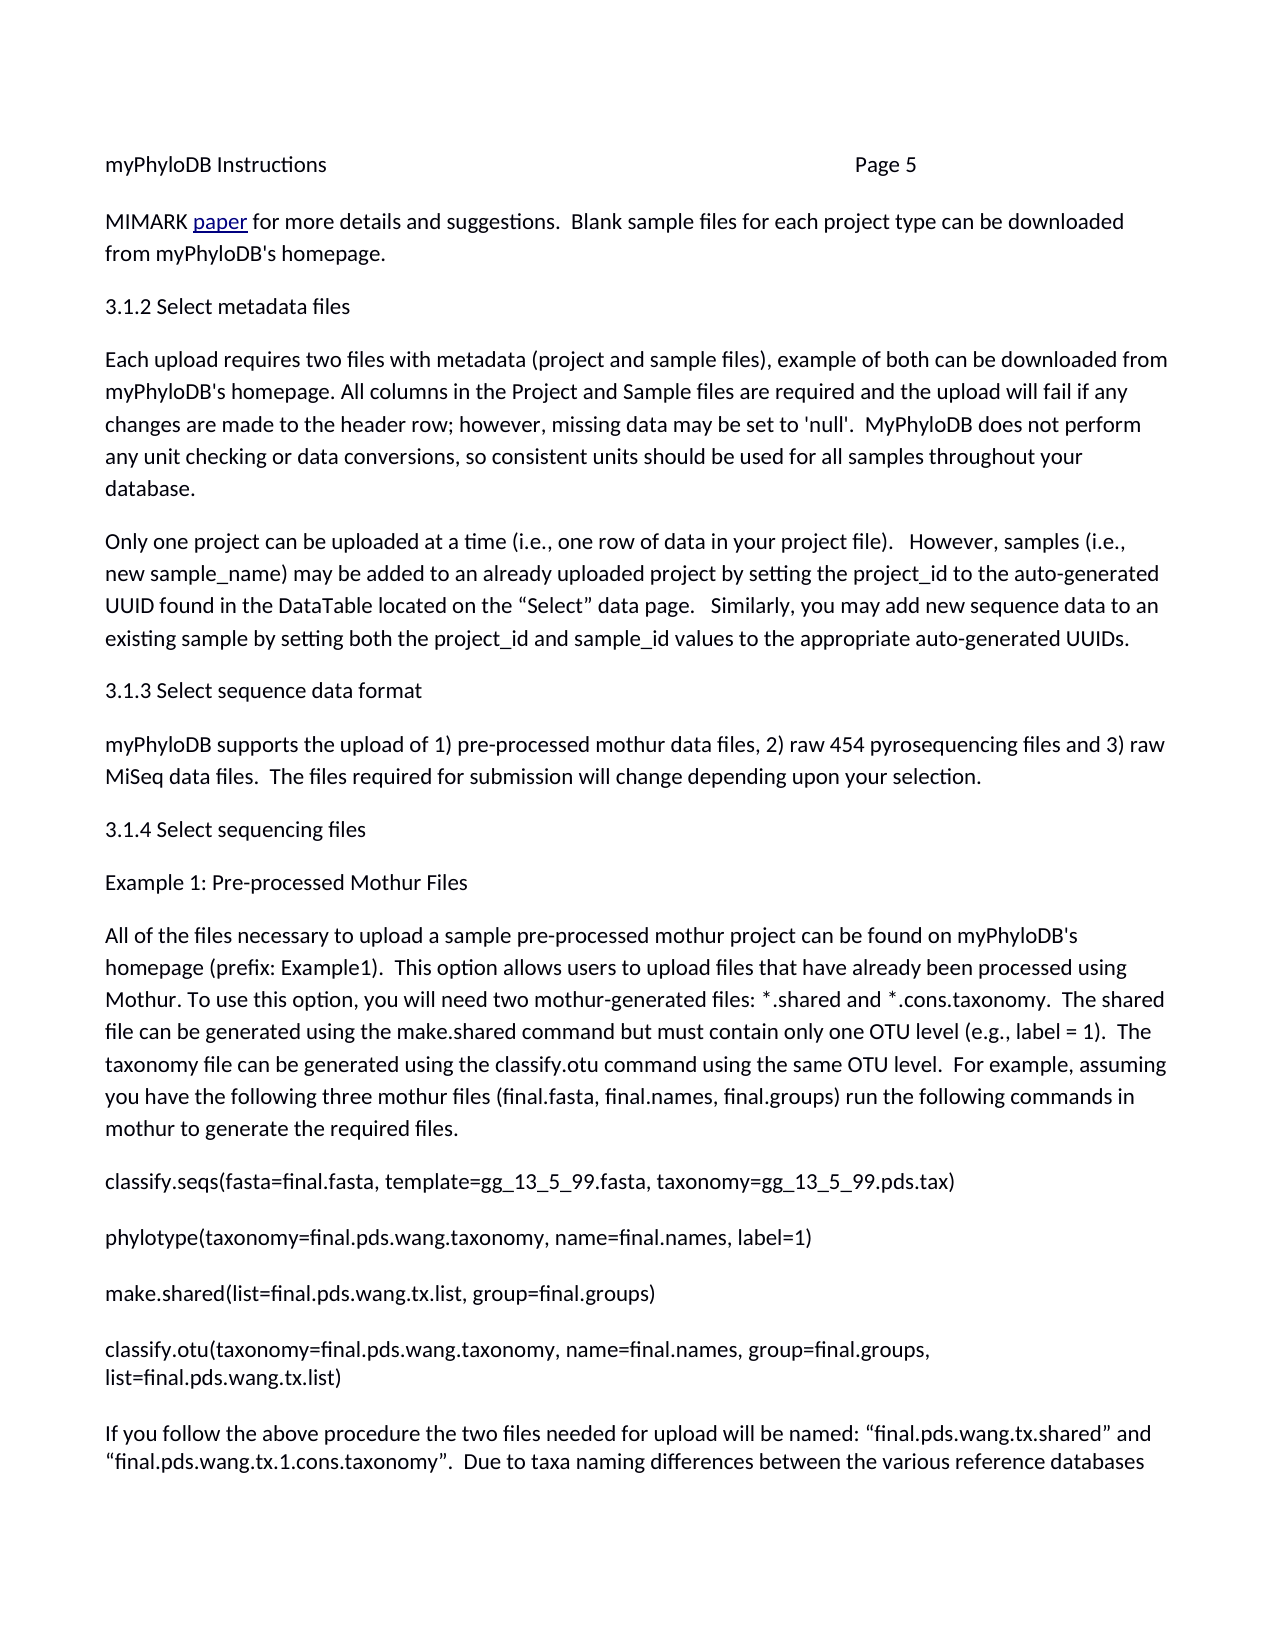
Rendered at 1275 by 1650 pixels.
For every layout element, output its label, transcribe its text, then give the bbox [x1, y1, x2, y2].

text MIMARK paper for more details and suggestions. Blank sample files for each project type can be downloaded from myPhyloDB's homepage. [105, 207, 1170, 267]
text Only one project can be uploaded at a time (i.e., one row of data in your project file). However, samples (i.e., new sample_name) may be added to an already uploaded project by setting the project_id to the auto-generated UUID found in the DataTable located on the “Select” data page. Similarly, you may add new sequence data to an existing sample by setting both the project_id and sample_id values to the appropriate auto-generated UUIDs. [105, 527, 1170, 652]
text classify.seqs(fasta=final.fasta, template=gg_13_5_99.fasta, taxonomy=gg_13_5_99.pds.tax) [105, 1167, 1170, 1195]
text 3.1.2 Select metadata files [105, 292, 1170, 320]
text 3.1.3 Select sequence data format [105, 677, 1170, 705]
text If you follow the above procedure the two files needed for upload will be named: “final.pds.wang.tx.shared” and “final.pds.wang.tx.1.cons.taxonomy”. Due to taxa naming differences between the various reference databases [105, 1419, 1170, 1475]
text myPhyloDB supports the upload of 1) pre-processed mothur data files, 2) raw 454 pyrosequencing files and 3) raw MiSeq data files. The files required for submission will change depending upon your selection. [105, 730, 1170, 790]
text phylotype(taxonomy=final.pds.wang.taxonomy, name=final.names, label=1) [105, 1223, 1170, 1251]
text classify.otu(taxonomy=final.pds.wang.taxonomy, name=final.names, group=final.groups, list=final.pds.wang.tx.list) [105, 1335, 1170, 1391]
text Example 1: Pre-processed Mothur Files [105, 868, 1170, 896]
text All of the files necessary to upload a sample pre-processed mothur project can be found on myPhyloDB's homepage (prefix: Example1). This option allows users to upload files that have already been processed using Mothur. To use this option, you will need two mothur-generated files: *.shared and *.cons.taxonomy. The shared file can be generated using the make.shared command but must contain only one OTU level (e.g., label = 1). The taxonomy file can be generated using the classify.otu command using the same OTU level. For example, assuming you have the following three mothur files (final.fasta, final.names, final.groups) run the following commands in mothur to generate the required files. [105, 921, 1170, 1142]
text Each upload requires two files with metadata (project and sample files), example of both can be downloaded from myPhyloDB's homepage. All columns in the Project and Sample files are required and the upload will fail if any changes are made to the header row; however, missing data may be set to 'null'. MyPhyloDB does not perform any unit checking or data conversions, so consistent units should be used for all samples throughout your database. [105, 345, 1170, 502]
text 3.1.4 Select sequencing files [105, 815, 1170, 843]
text make.shared(list=final.pds.wang.tx.list, group=final.groups) [105, 1279, 1170, 1307]
